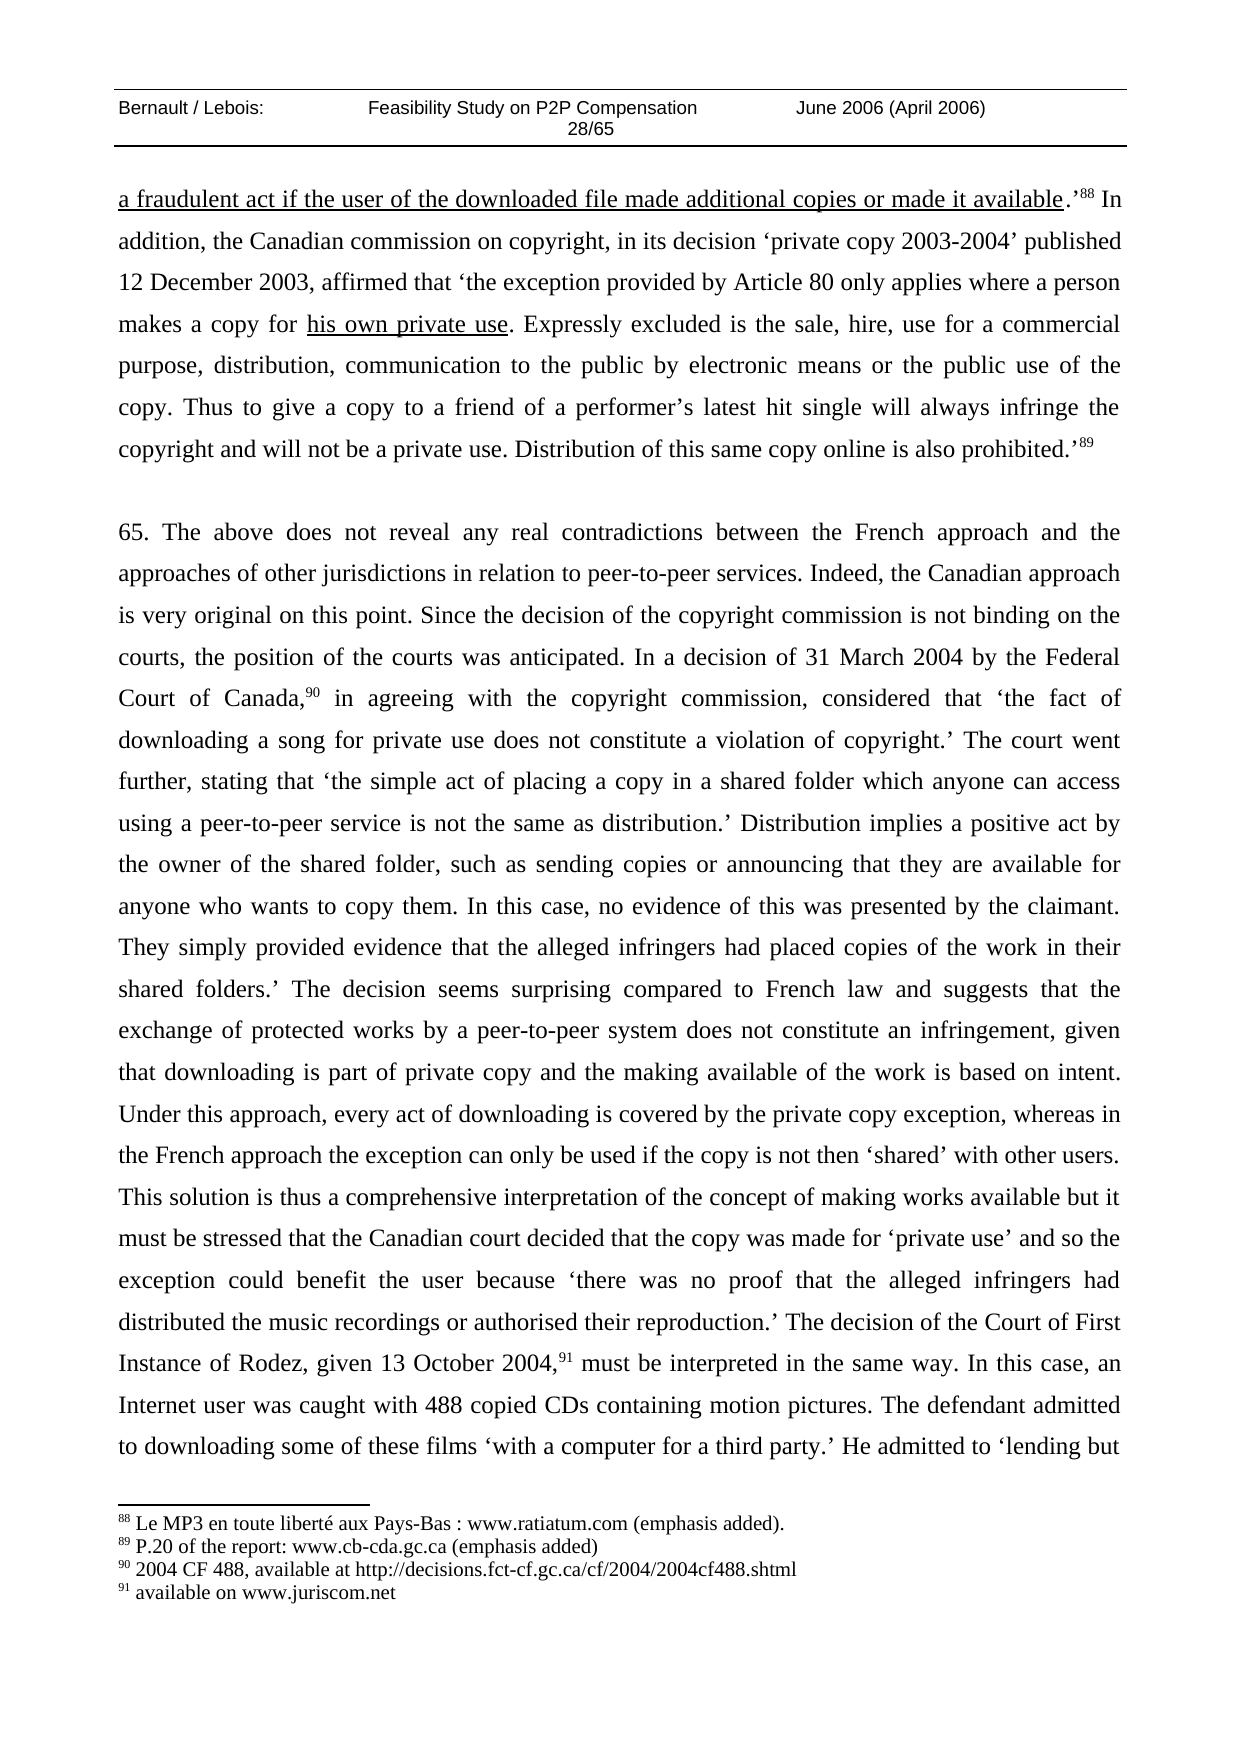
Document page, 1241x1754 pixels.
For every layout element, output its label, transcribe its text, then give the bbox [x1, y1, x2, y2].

text 65. The above does not reveal any real contradictions between the French approach and the approaches of other jurisdictions in relation to peer-to-peer services. Indeed, the Canadian approach is very original on this point. Since the decision of the copyright commission is not binding on the courts, the position of the courts was anticipated. In a decision of 31 March 2004 by the Federal Court of Canada, in agreeing with the copyright commission, considered that ‘the fact of downloading a song for private use does not constitute a violation of copyright.’ The court went further, stating that ‘the simple act of placing a copy in a shared folder which anyone can access using a peer-to-peer service is not the same as distribution.’ Distribution implies a positive act by the owner of the shared folder, such as sending copies or announcing that they are available for anyone who wants to copy them. In this case, no evidence of this was presented by the claimant. They simply provided evidence that the alleged infringers had placed copies of the work in their shared folders.’ The decision seems surprising compared to French law and suggests that the exchange of protected works by a peer-to-peer system does not constitute an infringement, given that downloading is part of private copy and the making available of the work is based on intent. Under this approach, every act of downloading is covered by the private copy exception, whereas in the French approach the exception can only be used if the copy is not then ‘shared’ with other users. [118, 518, 1122, 1169]
text This solution is thus a comprehensive interpretation of the concept of making works available but it must be stressed that the Canadian court decided that the copy was made for ‘private use’ and so the exception could benefit the user because ‘there was no proof that the alleged infringers had distributed the music recordings or authorised their reproduction.’ The decision of the Court of First Instance of Rodez, given 13 October 2004, must be interpreted in the same way. In this case, an Internet user was caught with 488 copied CDs containing motion pictures. The defendant admitted to downloading some of these films ‘with a computer for a third party.’ He admitted to ‘lending but [118, 1183, 1122, 1460]
text available on www.juriscom.net [118, 1581, 1122, 1604]
text 2004 CF 488, available at http://decisions.fct-cf.gc.ca/cf/2004/2004cf488.shtml [118, 1558, 1122, 1581]
text P.20 of the report: www.cb-cda.gc.ca (emphasis added) [118, 1534, 1122, 1558]
text a fraudulent act if the user of the downloaded file made additional copies or made it available.’ In addition, the Canadian commission on copyright, in its decision ‘private copy 2003-2004’ published 12 December 2003, affirmed that ‘the exception provided by Article 80 only applies where a person makes a copy for his own private use. Expressly excluded is the sale, hire, use for a commercial purpose, distribution, communication to the public by electronic means or the public use of the copy. Thus to give a copy to a friend of a performer’s latest hit single will always infringe the copyright and will not be a private use. Distribution of this same copy online is also prohibited.’ [118, 185, 1122, 462]
text Le MP3 en toute liberté aux Pays-Bas : www.ratiatum.com (emphasis added). [118, 1511, 1122, 1534]
